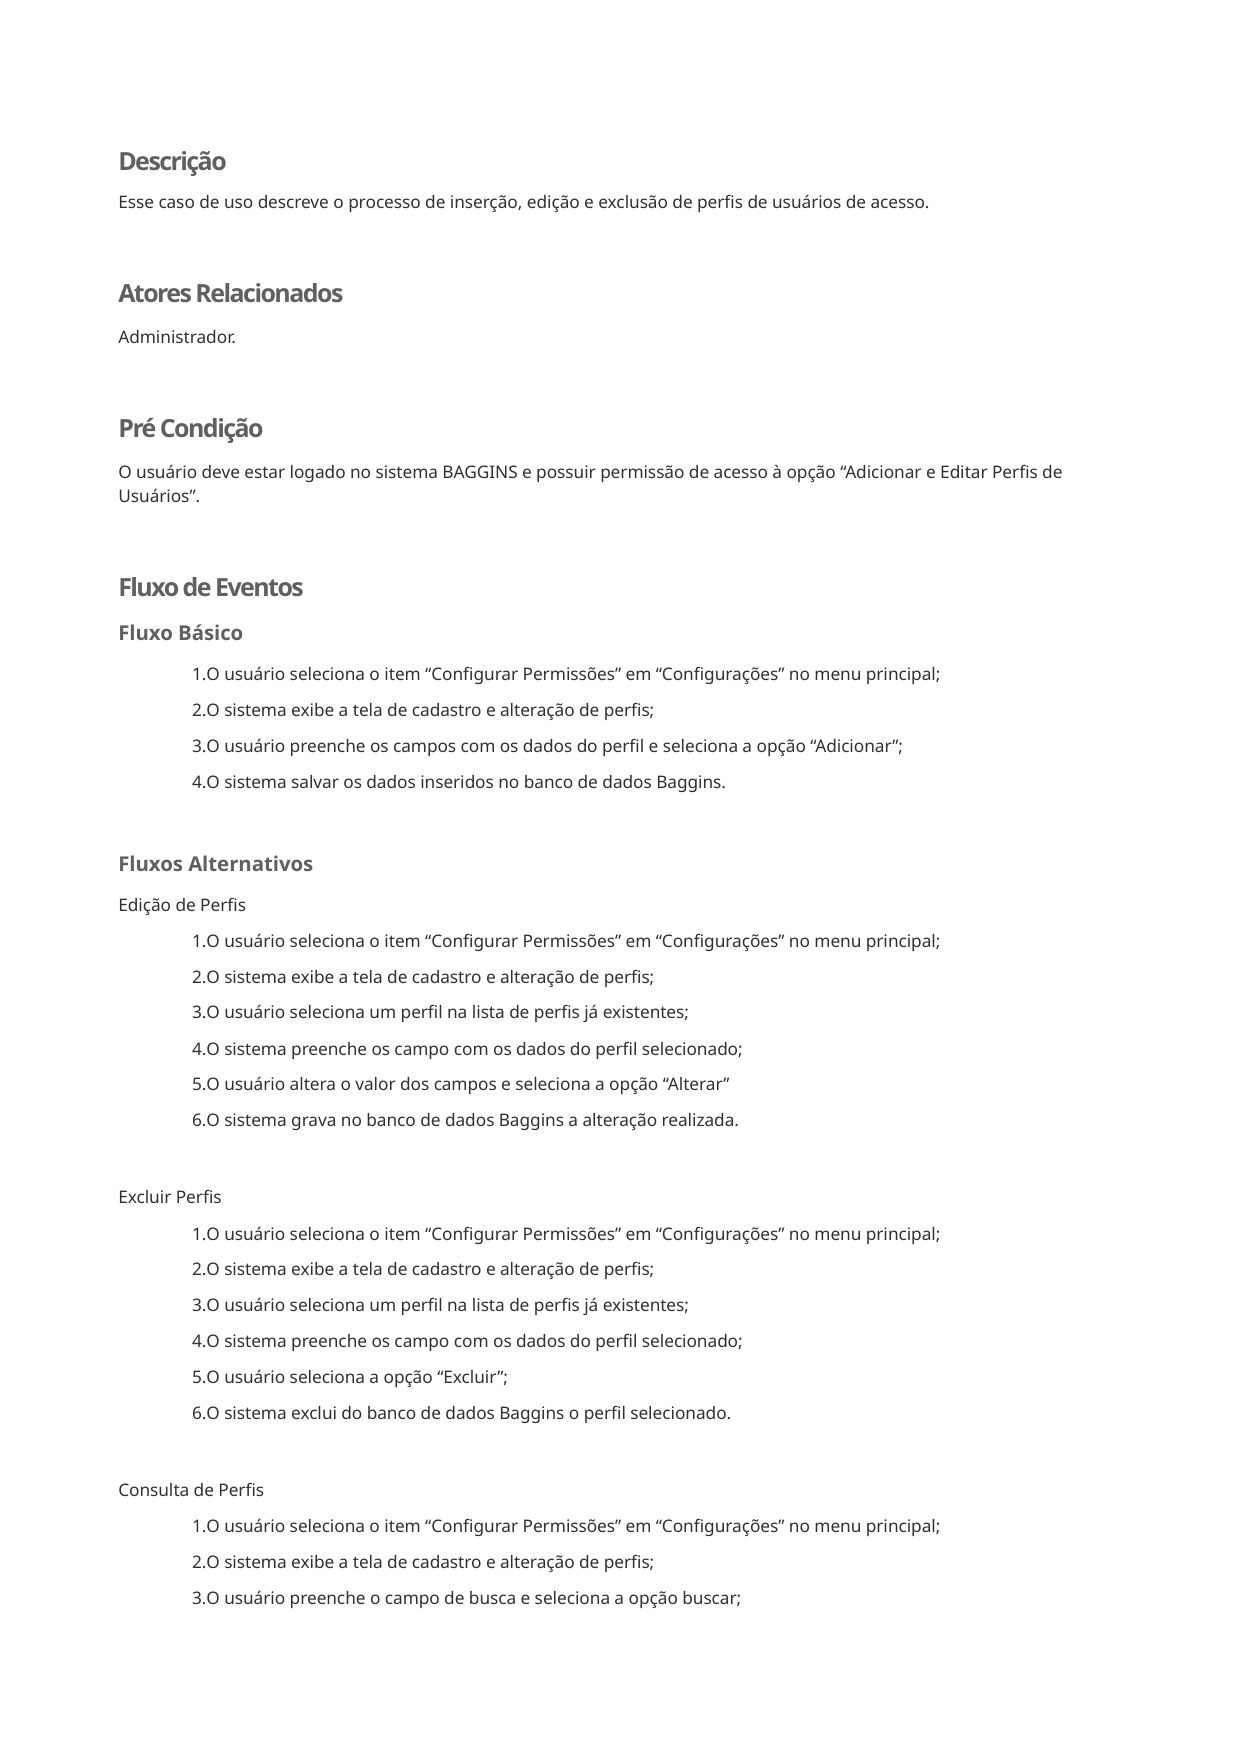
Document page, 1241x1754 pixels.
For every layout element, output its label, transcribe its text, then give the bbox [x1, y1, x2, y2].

subtitle Fluxos Alternativos [118, 849, 1122, 877]
text O usuário deve estar logado no sistema BAGGINS e possuir permissão de acesso à opção “Adicionar e Editar Perfis de Usuários”. [118, 460, 1122, 507]
list O usuário seleciona o item “Configurar Permissões” em “Configurações” no menu principal; [118, 1514, 1122, 1538]
list O usuário seleciona o item “Configurar Permissões” em “Configurações” no menu principal; [118, 1222, 1122, 1245]
list O usuário seleciona a opção “Excluir”; [118, 1365, 1122, 1389]
list O sistema salvar os dados inseridos no banco de dados Baggins. [118, 770, 1122, 794]
list O usuário preenche os campos com os dados do perfil e seleciona a opção “Adicionar”; [118, 734, 1122, 758]
list O usuário preenche o campo de busca e seleciona a opção buscar; [118, 1586, 1122, 1610]
subtitle Fluxo de Eventos [118, 569, 1122, 603]
list O sistema preenche os campo com os dados do perfil selecionado; [118, 1329, 1122, 1353]
list O usuário seleciona um perfil na lista de perfis já existentes; [118, 1293, 1122, 1317]
list O usuário seleciona o item “Configurar Permissões” em “Configurações” no menu principal; [118, 929, 1122, 952]
subtitle Pré Condição [118, 411, 1122, 445]
list O sistema grava no banco de dados Baggins a alteração realizada. [118, 1108, 1122, 1132]
subtitle Fluxo Básico [118, 619, 1122, 647]
list O sistema exibe a tela de cadastro e alteração de perfis; [118, 1257, 1122, 1281]
subtitle Descrição [118, 143, 1122, 177]
list O sistema exibe a tela de cadastro e alteração de perfis; [118, 965, 1122, 988]
text Edição de Perfis [118, 893, 1122, 916]
text Administrador. [118, 325, 1122, 348]
list O sistema exclui do banco de dados Baggins o perfil selecionado. [118, 1401, 1122, 1425]
list O usuário seleciona um perfil na lista de perfis já existentes; [118, 1001, 1122, 1024]
list O usuário seleciona o item “Configurar Permissões” em “Configurações” no menu principal; [118, 662, 1122, 686]
list O sistema exibe a tela de cadastro e alteração de perfis; [118, 1550, 1122, 1574]
list O sistema exibe a tela de cadastro e alteração de perfis; [118, 698, 1122, 722]
list O sistema preenche os campo com os dados do perfil selecionado; [118, 1037, 1122, 1060]
subtitle Atores Relacionados [118, 275, 1122, 309]
text Consulta de Perfis [118, 1478, 1122, 1502]
list O usuário altera o valor dos campos e seleciona a opção “Alterar” [118, 1072, 1122, 1096]
text Excluir Perfis [118, 1186, 1122, 1209]
text Esse caso de uso descreve o processo de inserção, edição e exclusão de perfis de usuários de acesso. [118, 190, 1122, 213]
